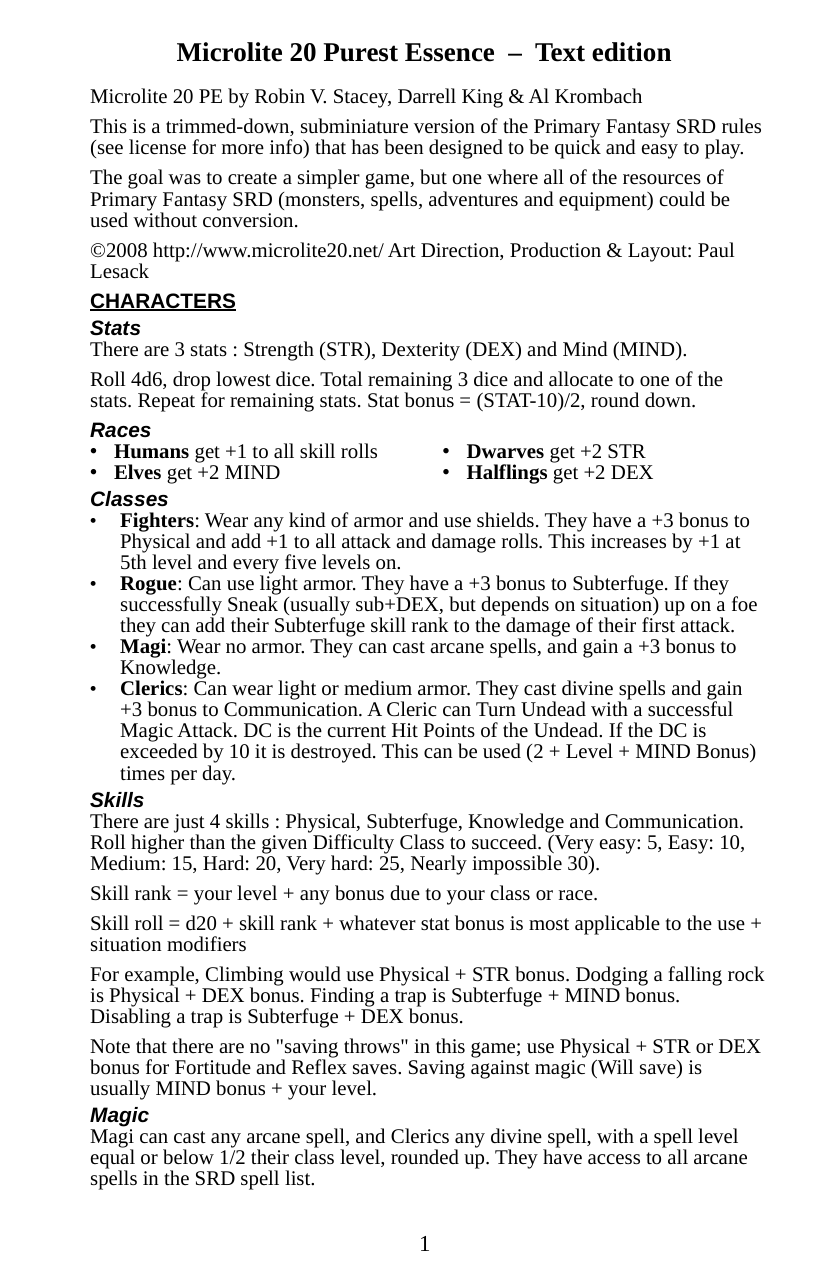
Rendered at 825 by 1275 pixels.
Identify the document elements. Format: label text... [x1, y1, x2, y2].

text Microlite 20 PE by Robin V. Stacey, Darrell King & Al Krombach [90, 66, 765, 108]
list Humans get +1 to all skill rolls [90, 441, 412, 462]
subtitle Classes [90, 489, 765, 511]
subtitle Characters [90, 291, 765, 312]
text This is a trimmed-down, subminiature version of the Primary Fantasy SRD rules (see license for more info) that has been designed to be quick and easy to play. [90, 117, 765, 159]
list Dwarves get +2 STR [442, 441, 765, 462]
subtitle Magic [90, 1106, 765, 1127]
text Skill rank = your level + any bonus due to your class or race. [90, 883, 765, 904]
text Note that there are no "saving throws" in this game; use Physical + STR or DEX bonus for Fortitude and Reflex saves. Saving against magic (Will save) is usually MIND bonus + your level. [90, 1036, 765, 1099]
text There are 3 stats : Strength (STR), Dexterity (DEX) and Mind (MIND). [90, 339, 765, 360]
list Clerics: Can wear light or medium armor. They cast divine spells and gain +3 bonus to Communication. A Cleric can Turn Undead with a successful Magic Attack. DC is the current Hit Points of the Undead. If the DC is exceeded by 10 it is destroyed. This can be used (2 + Level + MIND Bonus) times per day. [90, 679, 765, 784]
text Roll 4d6, drop lowest dice. Total remaining 3 dice and allocate to one of the stats. Repeat for remaining stats. Stat bonus = (STAT-10)/2, round down. [90, 369, 765, 411]
list Fighters: Wear any kind of armor and use shields. They have a +3 bonus to Physical and add +1 to all attack and damage rolls. This increases by +1 at 5th level and every five levels on. [90, 511, 765, 574]
list Magi: Wear no armor. They can cast arcane spells, and gain a +3 bonus to Knowledge. [90, 637, 765, 679]
text Skill roll = d20 + skill rank + whatever stat bonus is most applicable to the use + situation modifiers [90, 913, 765, 955]
list Halflings get +2 DEX [442, 462, 765, 483]
text Magi can cast any arcane spell, and Clerics any divine spell, with a spell level equal or below 1/2 their class level, rounded up. They have access to all arcane spells in the SRD spell list. [90, 1127, 765, 1190]
text There are just 4 skills : Physical, Subterfuge, Knowledge and Communication. Roll higher than the given Difficulty Class to succeed. (Very easy: 5, Easy: 10, Medium: 15, Hard: 20, Very hard: 25, Nearly impossible 30). [90, 811, 765, 874]
subtitle Races [90, 420, 765, 441]
subtitle Microlite 20 Purest Essence – Text edition [90, 45, 765, 66]
subtitle Stats [90, 318, 765, 339]
text The goal was to create a simpler game, but one where all of the resources of Primary Fantasy SRD (monsters, spells, adventures and equipment) could be used without conversion. [90, 168, 765, 231]
text ©2008 http://www.microlite20.net/ Art Direction, Production & Layout: Paul Lesack [90, 240, 765, 282]
list Elves get +2 MIND [90, 462, 412, 483]
text For example, Climbing would use Physical + STR bonus. Dodging a falling rock is Physical + DEX bonus. Finding a trap is Subterfuge + MIND bonus. Disabling a trap is Subterfuge + DEX bonus. [90, 964, 765, 1027]
list Rogue: Can use light armor. They have a +3 bonus to Subterfuge. If they successfully Sneak (usually sub+DEX, but depends on situation) up on a foe they can add their Subterfuge skill rank to the damage of their first attack. [90, 574, 765, 637]
subtitle Skills [90, 790, 765, 811]
